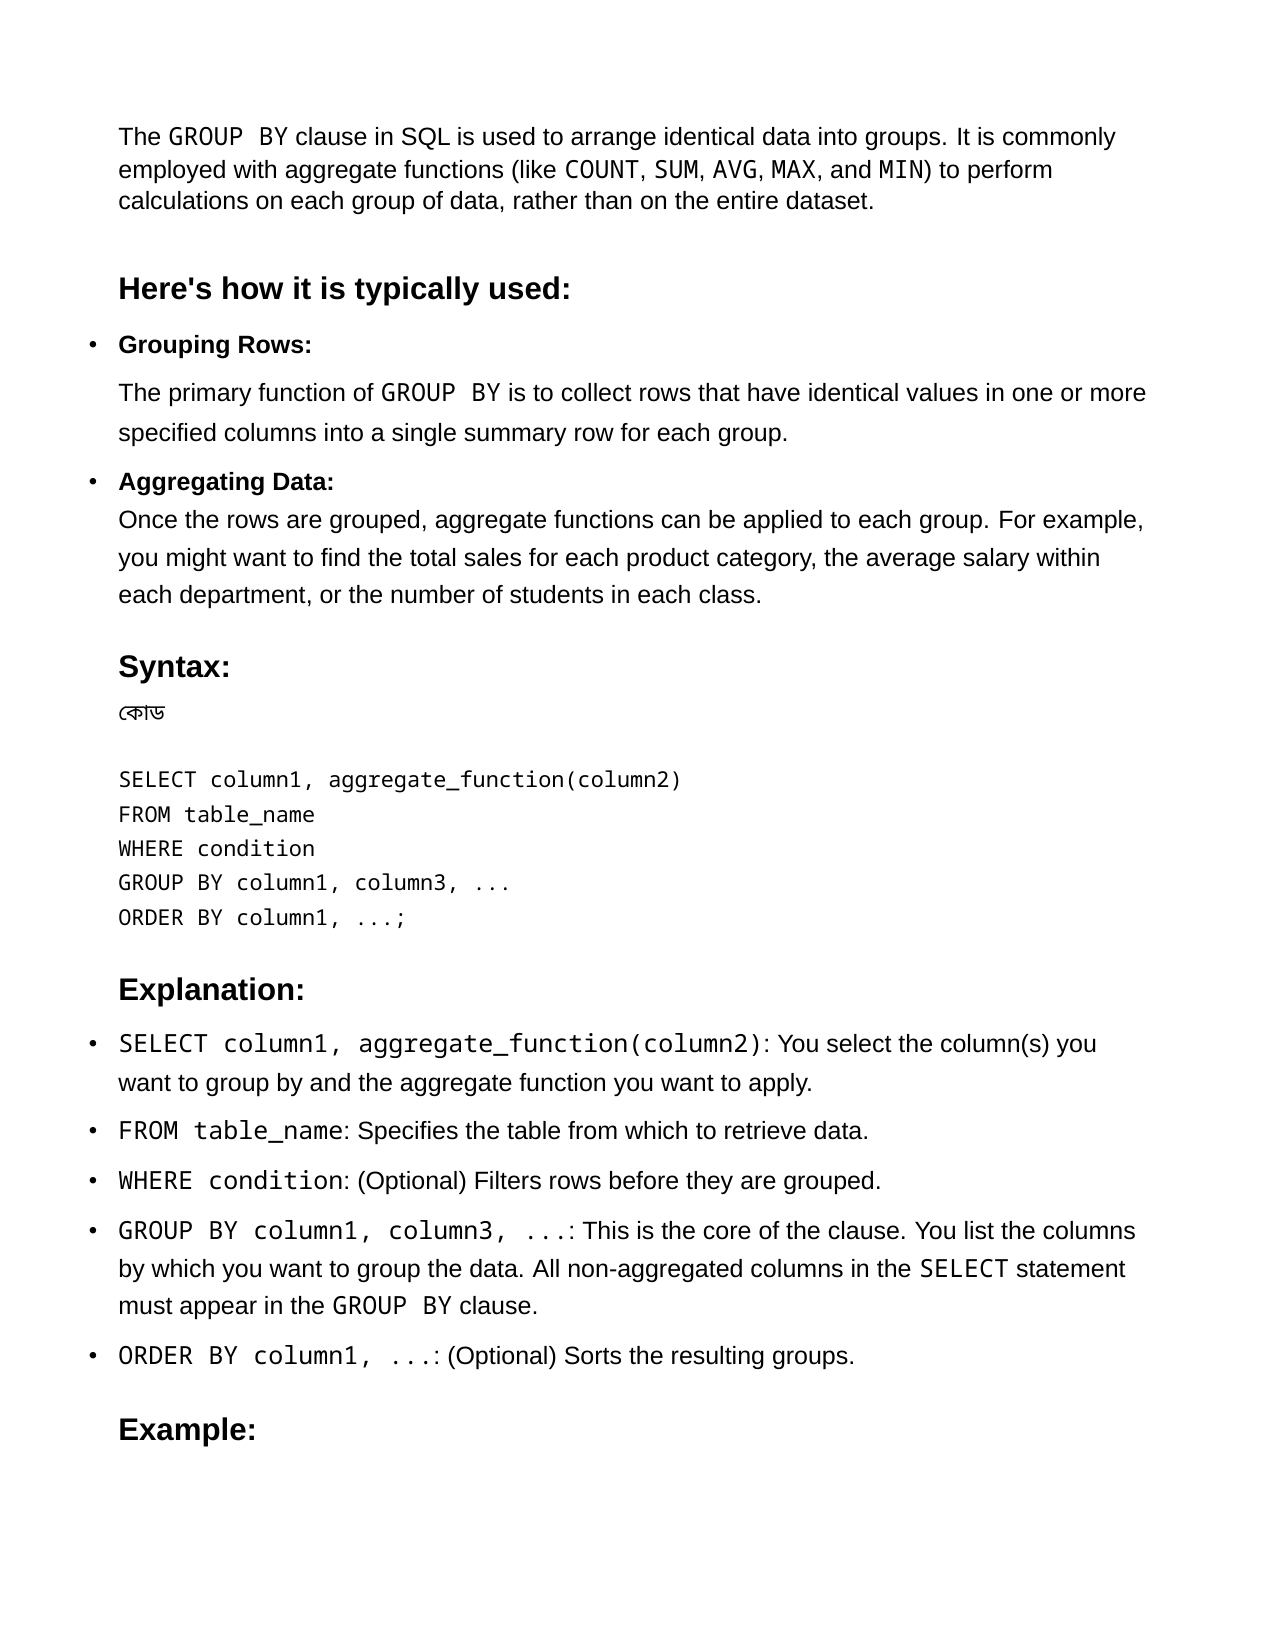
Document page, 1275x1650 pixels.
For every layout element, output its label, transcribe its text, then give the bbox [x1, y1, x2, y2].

text GROUP BY column1, column3, ... [118, 863, 1157, 897]
list SELECT column1, aggregate_function(column2): You select the column(s) you want to group by and the aggregate function you want to apply. [118, 1022, 1157, 1097]
text ORDER BY column1, ...; [118, 897, 1157, 931]
list ORDER BY column1, ...: (Optional) Sorts the resulting groups. [118, 1334, 1157, 1372]
text Example: [118, 1403, 1157, 1447]
text The GROUP BY clause in SQL is used to arrange identical data into groups. It is commonly employed with aggregate functions (like COUNT, SUM, AVG, MAX, and MIN) to perform calculations on each group of data, rather than on the entire dataset. [118, 118, 1157, 215]
text FROM table_name [118, 794, 1157, 828]
list Aggregating Data: [118, 459, 1157, 496]
text কোড [118, 699, 1157, 724]
list FROM table_name: Specifies the table from which to retrieve data. [118, 1109, 1157, 1147]
text Syntax: [118, 640, 1157, 684]
list Once the rows are grouped, aggregate functions can be applied to each group. For example, you might want to find the total sales for each product category, the average salary within each department, or the number of students in each class. [118, 496, 1157, 609]
list WHERE condition: (Optional) Filters rows before they are grouped. [118, 1159, 1157, 1197]
text SELECT column1, aggregate_function(column2) [118, 759, 1157, 794]
text Explanation: [118, 963, 1157, 1006]
list GROUP BY column1, column3, ...: This is the core of the clause. You list the columns by which you want to group the data. All non-aggregated columns in the SELECT statement must appear in the GROUP BY clause. [118, 1209, 1157, 1322]
list The primary function of GROUP BY is to collect rows that have identical values in one or more specified columns into a single summary row for each group. [118, 371, 1157, 446]
list Grouping Rows: [118, 321, 1157, 359]
text Here's how it is typically used: [118, 262, 1157, 306]
text WHERE condition [118, 828, 1157, 863]
